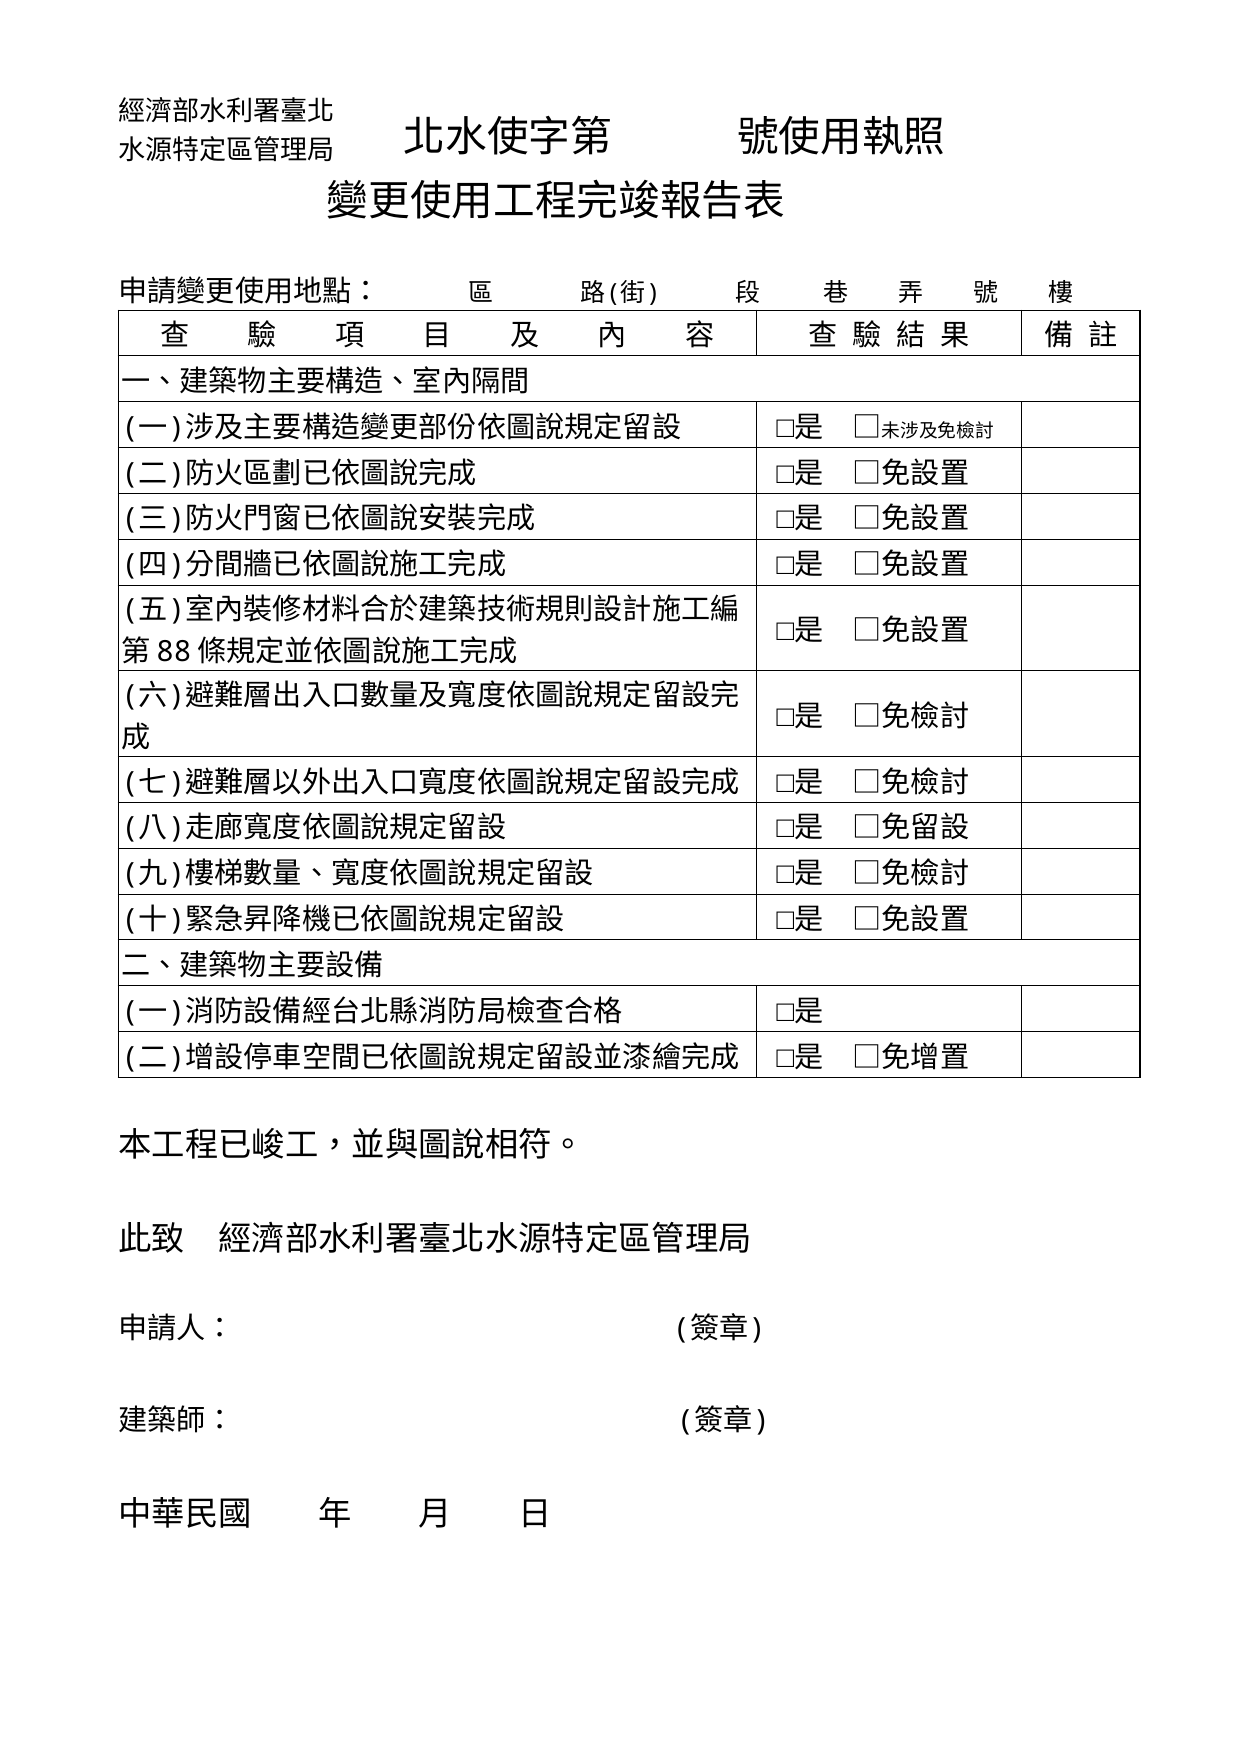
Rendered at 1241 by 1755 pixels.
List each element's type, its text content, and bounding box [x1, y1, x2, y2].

table_cell (十)緊急昇降機已依圖說規定留設 [119, 895, 756, 939]
table_header 備 註 [1022, 311, 1139, 355]
table_cell □是 □免檢討 [757, 849, 1021, 893]
table_cell (九)樓梯數量、寬度依圖說規定留設 [119, 849, 756, 893]
table_cell (一)消防設備經台北縣消防局檢查合格 [119, 986, 756, 1031]
table_cell (八)走廊寬度依圖說規定留設 [119, 803, 756, 848]
table_cell □是 □免檢討 [757, 671, 1021, 756]
table_cell □是 □免設置 [757, 586, 1021, 670]
table_cell [1022, 849, 1139, 893]
table_cell (三)防火門窗已依圖說安裝完成 [119, 494, 756, 539]
text 本工程已峻工，並與圖說相符。 [118, 1118, 1122, 1166]
text 申請人： (簽章) [118, 1305, 1122, 1347]
table_cell □是 □未涉及免檢討 [757, 402, 1021, 447]
table_cell (五)室內裝修材料合於建築技術規則設計施工編第88條規定並依圖說施工完成 [119, 586, 756, 670]
table_cell [1022, 803, 1139, 848]
text 建築師： (簽章) [118, 1387, 1122, 1441]
table_header 查 驗 結 果 [757, 311, 1021, 355]
table_cell [1022, 986, 1139, 1031]
table_cell □是 [757, 986, 1021, 1031]
text 申請變更使用地點： 區 路(街) 段 巷 弄 號 樓 [118, 267, 1122, 309]
table_cell (七)避難層以外出入口寬度依圖說規定留設完成 [119, 757, 756, 802]
table_cell [1022, 895, 1139, 939]
table_cell [1022, 671, 1139, 756]
table_cell [1022, 494, 1139, 539]
table_cell □是 □免設置 [757, 494, 1021, 539]
table_cell (六)避難層出入口數量及寬度依圖說規定留設完成 [119, 671, 756, 756]
table_cell [1022, 402, 1139, 447]
table_cell □是 □免檢討 [757, 757, 1021, 802]
table_cell (四)分間牆已依圖說施工完成 [119, 540, 756, 584]
table_cell [1022, 448, 1139, 493]
table_header 查 驗 項 目 及 內 容 [119, 311, 756, 355]
table_cell □是 □免設置 [757, 448, 1021, 493]
table_cell [1022, 586, 1139, 670]
table_cell □是 □免設置 [757, 540, 1021, 584]
text 變更使用工程完竣報告表 [118, 167, 1122, 227]
text 經濟部水利署臺北水源特定區管理局 北水使字第 號使用執照 [118, 89, 1122, 167]
table_cell 二、建築物主要設備 [119, 940, 1139, 985]
table_cell □是 □免設置 [757, 895, 1021, 939]
table_cell (二)增設停車空間已依圖說規定留設並漆繪完成 [119, 1032, 756, 1077]
table_cell [1022, 757, 1139, 802]
table_cell [1022, 1032, 1139, 1077]
table_cell □是 □免增置 [757, 1032, 1021, 1077]
table_cell [1022, 540, 1139, 584]
text 此致 經濟部水利署臺北水源特定區管理局 [118, 1211, 1122, 1259]
table_cell (二)防火區劃已依圖說完成 [119, 448, 756, 493]
table_cell □是 □免留設 [757, 803, 1021, 848]
text 中華民國 年 月 日 [118, 1487, 1122, 1535]
table_cell (一)涉及主要構造變更部份依圖說規定留設 [119, 402, 756, 447]
table_cell 一、建築物主要構造、室內隔間 [119, 356, 1139, 401]
